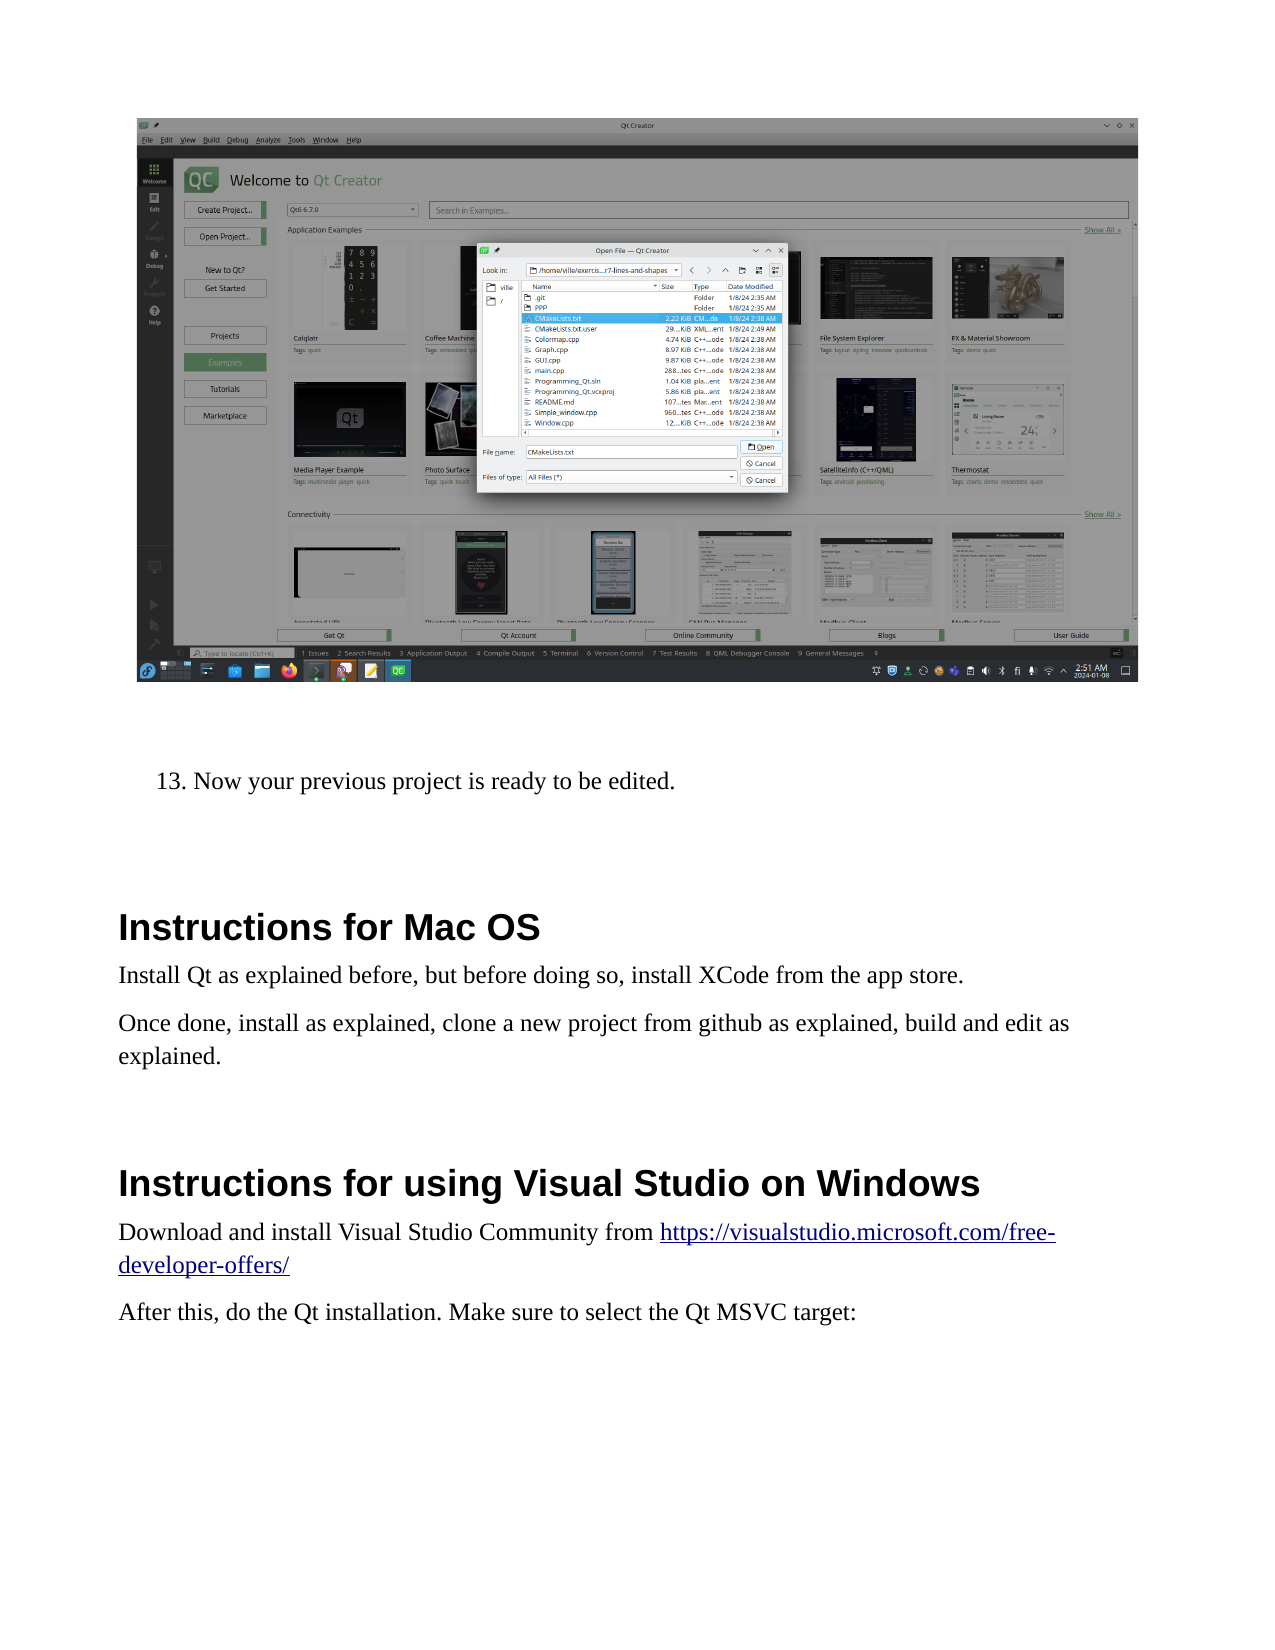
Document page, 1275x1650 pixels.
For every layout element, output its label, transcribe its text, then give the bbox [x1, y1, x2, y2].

text Once done, install as explained, clone a new project from github as explained, build and edit as explained. [118, 1008, 1157, 1070]
subtitle Instructions for using Visual Studio on Windows [118, 1161, 1157, 1204]
picture [136, 118, 1139, 682]
text After this, do the Qt installation. Make sure to select the Qt MSVC target: [118, 1297, 1157, 1326]
text Download and install Visual Studio Community from https://visualstudio.microsoft.com/free-developer-offers/ [118, 1217, 1157, 1279]
list Now your previous project is ready to be edited. [156, 766, 1157, 861]
subtitle Instructions for Mac OS [118, 905, 1157, 948]
text Install Qt as explained before, but before doing so, install XCode from the app store. [118, 960, 1157, 989]
